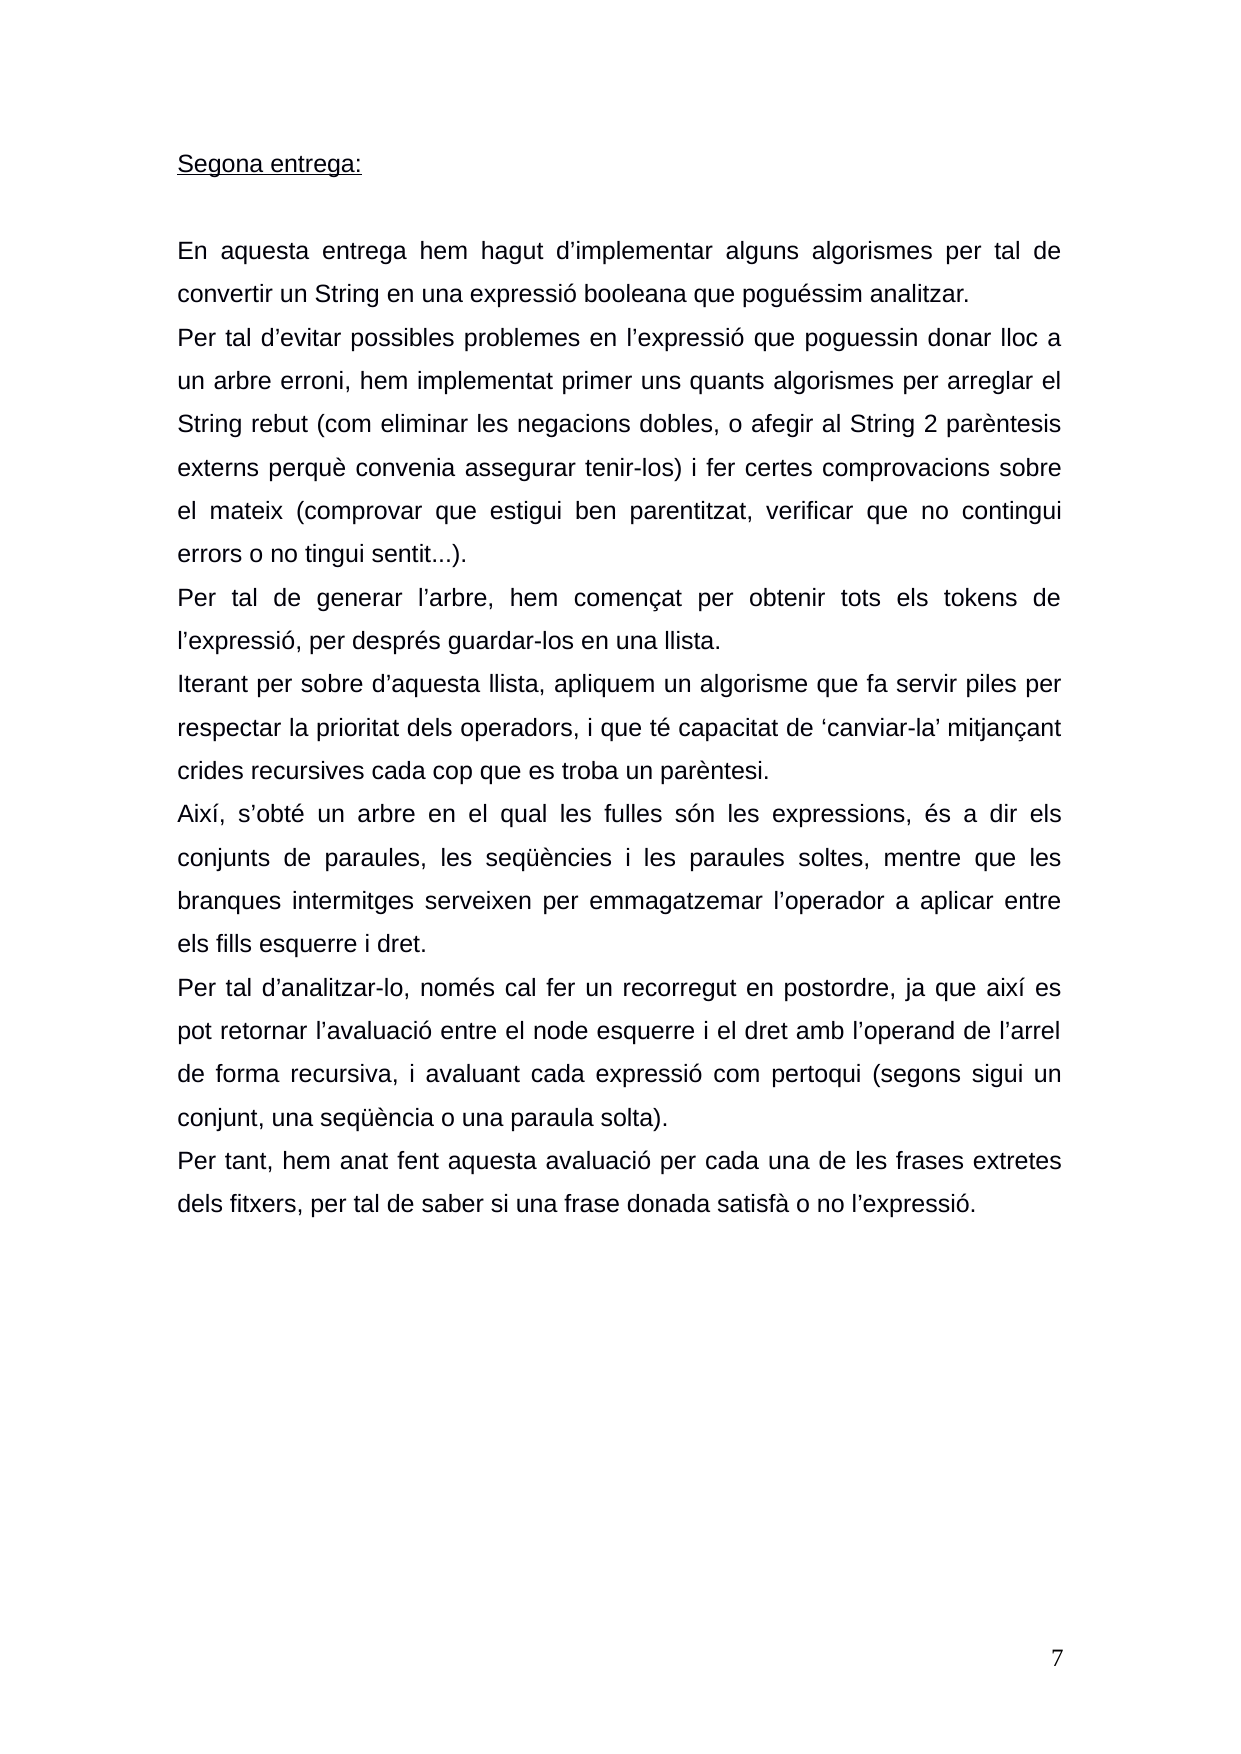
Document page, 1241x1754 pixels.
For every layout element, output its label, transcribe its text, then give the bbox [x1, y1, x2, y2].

text Per tal de generar l’arbre, hem començat per obtenir tots els tokens de l’expressió, per després guardar-los en una llista. [177, 582, 1063, 654]
text En aquesta entrega hem hagut d’implementar alguns algorismes per tal de convertir un String en una expressió booleana que poguéssim analitzar. [177, 236, 1063, 308]
text Així, s’obté un arbre en el qual les fulles són les expressions, és a dir els conjunts de paraules, les seqüències i les paraules soltes, mentre que les branques intermitges serveixen per emmagatzemar l’operador a aplicar entre els fills esquerre i dret. [177, 799, 1063, 958]
text Per tal d’evitar possibles problemes en l’expressió que poguessin donar lloc a un arbre erroni, hem implementat primer uns quants algorismes per arreglar el String rebut (com eliminar les negacions dobles, o afegir al String 2 parèntesis externs perquè convenia assegurar tenir-los) i fer certes comprovacions sobre el mateix (comprovar que estigui ben parentitzat, verificar que no contingui errors o no tingui sentit...). [177, 322, 1063, 568]
text Iterant per sobre d’aquesta llista, apliquem un algorisme que fa servir piles per respectar la prioritat dels operadors, i que té capacitat de ‘canviar-la’ mitjançant crides recursives cada cop que es troba un parèntesi. [177, 669, 1063, 784]
text Per tant, hem anat fent aquesta avaluació per cada una de les frases extretes dels fitxers, per tal de saber si una frase donada satisfà o no l’expressió. [177, 1146, 1063, 1218]
text Per tal d’analitzar-lo, només cal fer un recorregut en postordre, ja que així es pot retornar l’avaluació entre el node esquerre i el dret amb l’operand de l’arrel de forma recursiva, i avaluant cada expressió com pertoqui (segons sigui un conjunt, una seqüència o una paraula solta). [177, 972, 1063, 1131]
text Segona entrega: [177, 149, 1063, 178]
